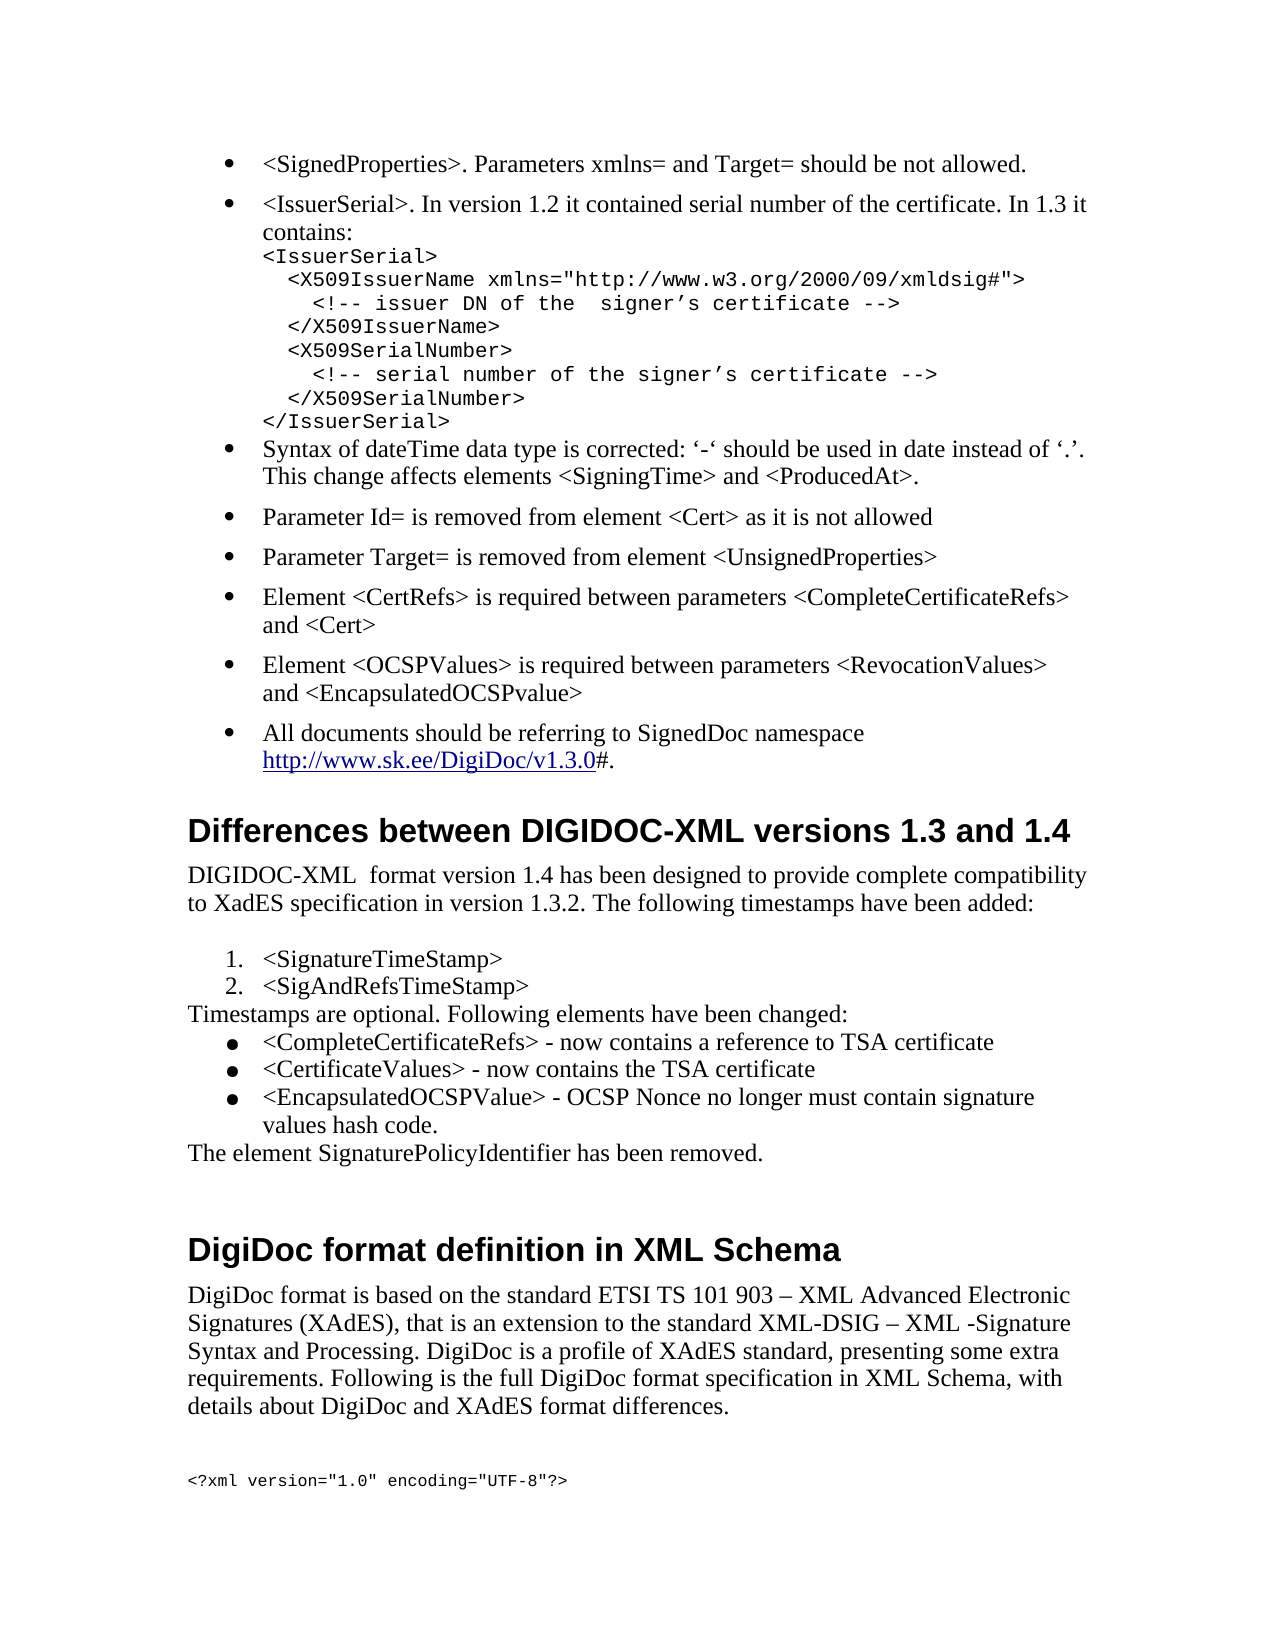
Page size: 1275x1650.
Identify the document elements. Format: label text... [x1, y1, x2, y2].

subtitle DigiDoc format definition in XML Schema [187, 1232, 1087, 1269]
list <SignatureTimeStamp> [225, 945, 1087, 972]
text Timestamps are optional. Following elements have been changed: [187, 1000, 1087, 1028]
list <SigAndRefsTimeStamp> [225, 972, 1087, 1000]
text DigiDoc format is based on the standard ETSI TS 101 903 – XML Advanced Electronic Signatures (XAdES), that is an extension to the standard XML-DSIG – XML -Signature Syntax and Processing. DigiDoc is a profile of XAdES standard, presenting some extra requirements. Following is the full DigiDoc format specification in XML Schema, with details about DigiDoc and XAdES format differences. [187, 1281, 1087, 1420]
text <?xml version="1.0" encoding="UTF-8"?> [187, 1473, 1087, 1492]
list Parameter Target= is removed from element <UnsignedProperties> [225, 543, 1087, 571]
list <CertificateValues> - now contains the TSA certificate [225, 1056, 1087, 1083]
list <SignedProperties>. Parameters xmlns= and Target= should be not allowed. [225, 150, 1087, 178]
list <EncapsulatedOCSPValue> - OCSP Nonce no longer must contain signature values hash code. [225, 1083, 1087, 1139]
list Element <OCSPValues> is required between parameters <RevocationValues> and <EncapsulatedOCSPvalue> [225, 651, 1087, 706]
list Parameter Id= is removed from element <Cert> as it is not allowed [225, 503, 1087, 530]
text DIGIDOC-XML format version 1.4 has been designed to provide complete compatibility to XadES specification in version 1.3.2. The following timestamps have been added: [187, 862, 1087, 917]
list <CompleteCertificateRefs> - now contains a reference to TSA certificate [225, 1028, 1087, 1056]
subtitle Differences between DIGIDOC-XML versions 1.3 and 1.4 [187, 812, 1087, 849]
list <IssuerSerial>. In version 1.2 it contained serial number of the certificate. In 1.3 it contains: <IssuerSerial> <X509IssuerName xmlns="http://www.w3.org/2000/09/xmldsig#"> <!-- issuer DN of the signer’s certificate --> </X509IssuerName> <X509SerialNumber> <!-- serial number of the signer’s certificate --> </X509SerialNumber> </IssuerSerial> [225, 190, 1087, 435]
text The element SignaturePolicyIdentifier has been removed. [187, 1139, 1087, 1166]
list Element <CertRefs> is required between parameters <CompleteCertificateRefs> and <Cert> [225, 583, 1087, 638]
list All documents should be referring to SignedDoc namespace http://www.sk.ee/DigiDoc/v1.3.0#. [225, 719, 1087, 774]
list Syntax of dateTime data type is corrected: ‘-‘ should be used in date instead of ‘.’. This change affects elements <SigningTime> and <ProducedAt>. [225, 435, 1087, 490]
